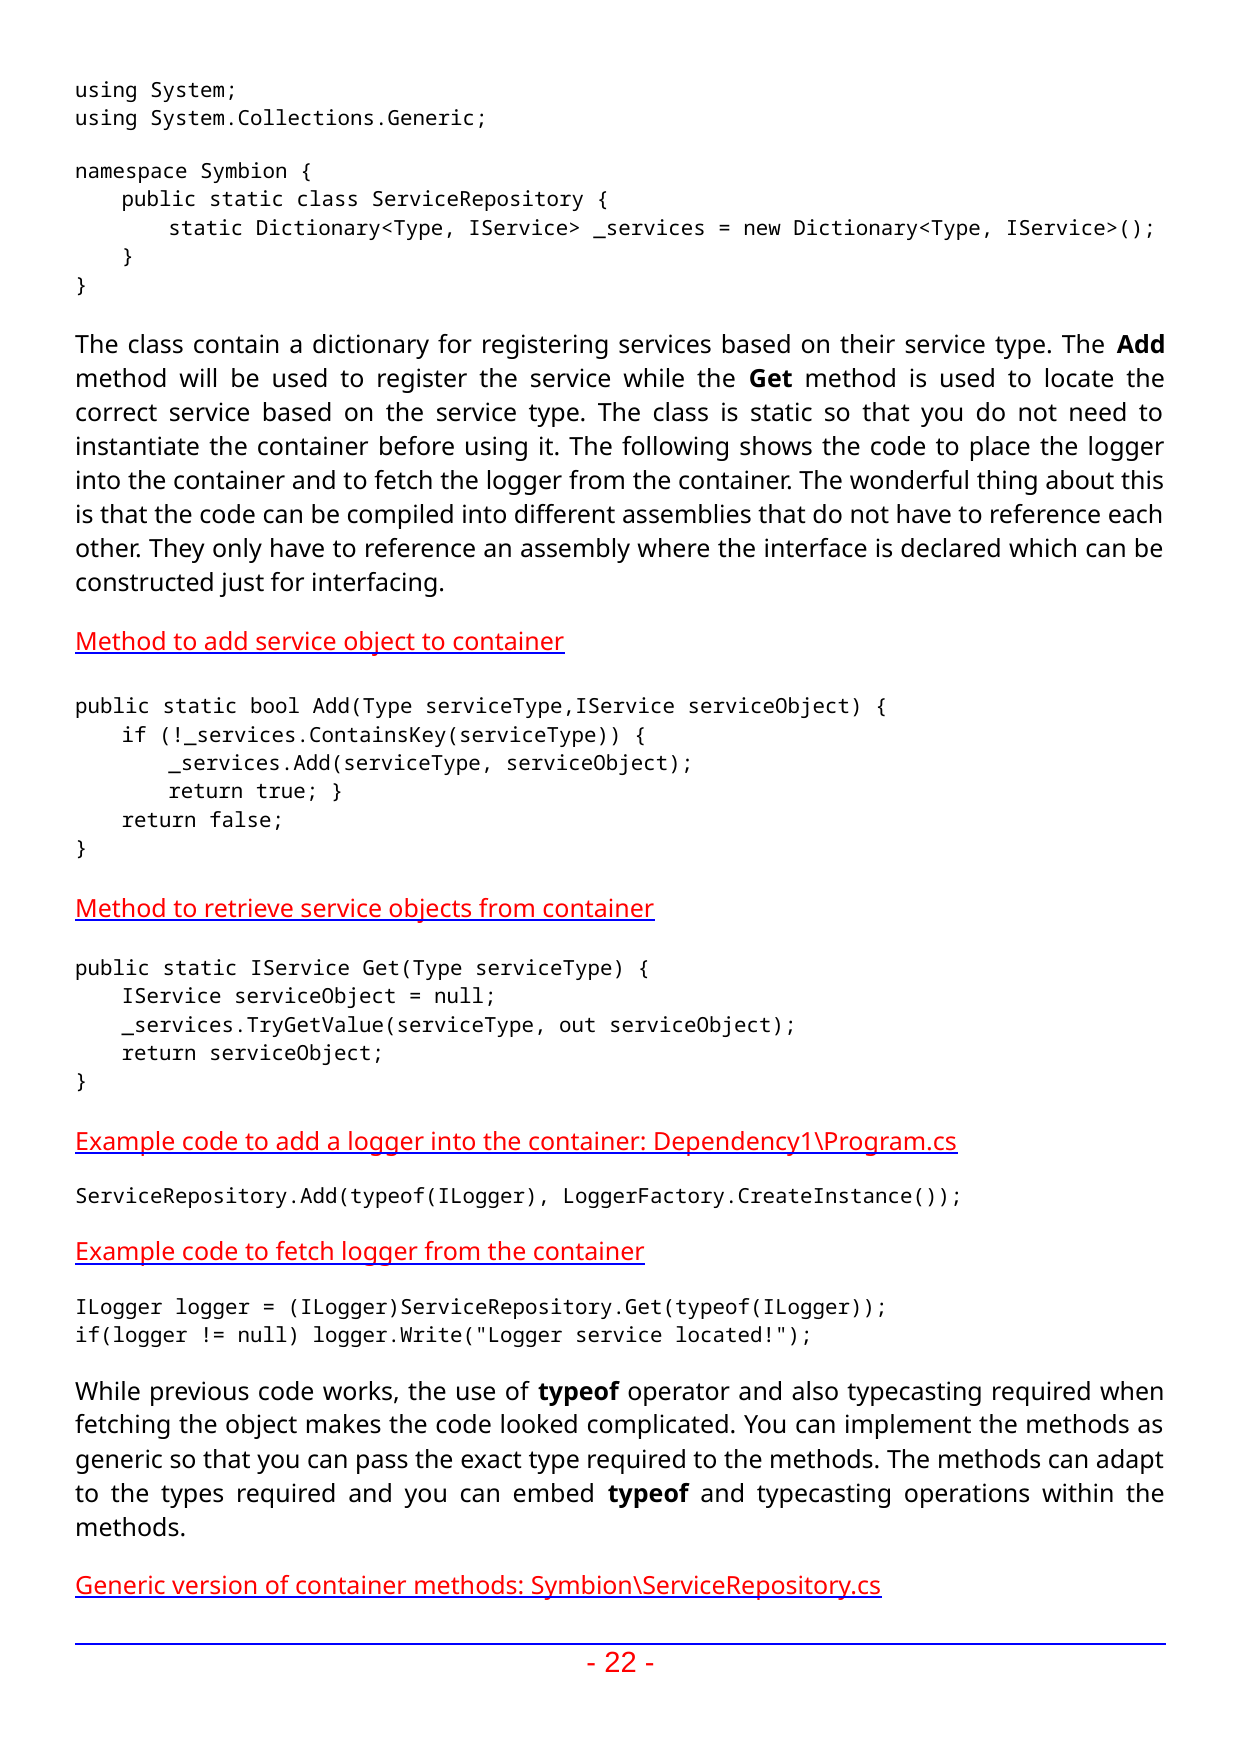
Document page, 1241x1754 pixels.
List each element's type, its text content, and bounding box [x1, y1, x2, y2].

text } [75, 833, 1166, 862]
text _services.Add(serviceType, serviceObject); [75, 748, 1166, 777]
text Generic version of container methods: Symbion\ServiceRepository.cs [75, 1567, 1166, 1602]
text return serviceObject; [75, 1038, 1166, 1067]
text using System; [75, 75, 1166, 103]
text return true; } [75, 777, 1166, 805]
text public static class ServiceRepository { [75, 184, 1166, 213]
text _services.TryGetValue(serviceType, out serviceObject); [75, 1010, 1166, 1038]
text Example code to fetch logger from the container [75, 1234, 1166, 1268]
text Method to retrieve service objects from container [75, 890, 1166, 924]
text The class contain a dictionary for registering services based on their service type. The Add method will be used to register the service while the Get method is used to locate the correct service based on the service type. The class is static so that you do not need to instantiate the container before using it. The following shows the code to place the logger into the container and to fetch the logger from the container. The wonderful thing about this is that the code can be compiled into different assemblies that do not have to reference each other. They only have to reference an assembly where the interface is declared which can be constructed just for interfacing. [75, 327, 1166, 599]
text ILogger logger = (ILogger)ServiceRepository.Get(typeof(ILogger)); [75, 1292, 1166, 1321]
text return false; [75, 805, 1166, 833]
text Example code to add a logger into the container: Dependency1\Program.cs [75, 1123, 1166, 1157]
text using System.Collections.Generic; [75, 103, 1166, 132]
text if(logger != null) logger.Write("Logger service located!"); [75, 1321, 1166, 1349]
text public static IService Get(Type serviceType) { [75, 953, 1166, 981]
text namespace Symbion { [75, 156, 1166, 184]
text } [75, 270, 1166, 298]
text IService serviceObject = null; [75, 981, 1166, 1010]
text } [75, 1067, 1166, 1095]
text static Dictionary<Type, IService> _services = new Dictionary<Type, IService>(); [75, 213, 1166, 241]
text if (!_services.ContainsKey(serviceType)) { [75, 720, 1166, 748]
text } [75, 241, 1166, 270]
text Method to add service object to container [75, 623, 1166, 657]
text ServiceRepository.Add(typeof(ILogger), LoggerFactory.CreateInstance()); [75, 1182, 1166, 1210]
text While previous code works, the use of typeof operator and also typecasting required when fetching the object makes the code looked complicated. You can implement the methods as generic so that you can pass the exact type required to the methods. The methods can adapt to the types required and you can embed typeof and typecasting operations within the methods. [75, 1373, 1166, 1543]
text public static bool Add(Type serviceType,IService serviceObject) { [75, 691, 1166, 720]
